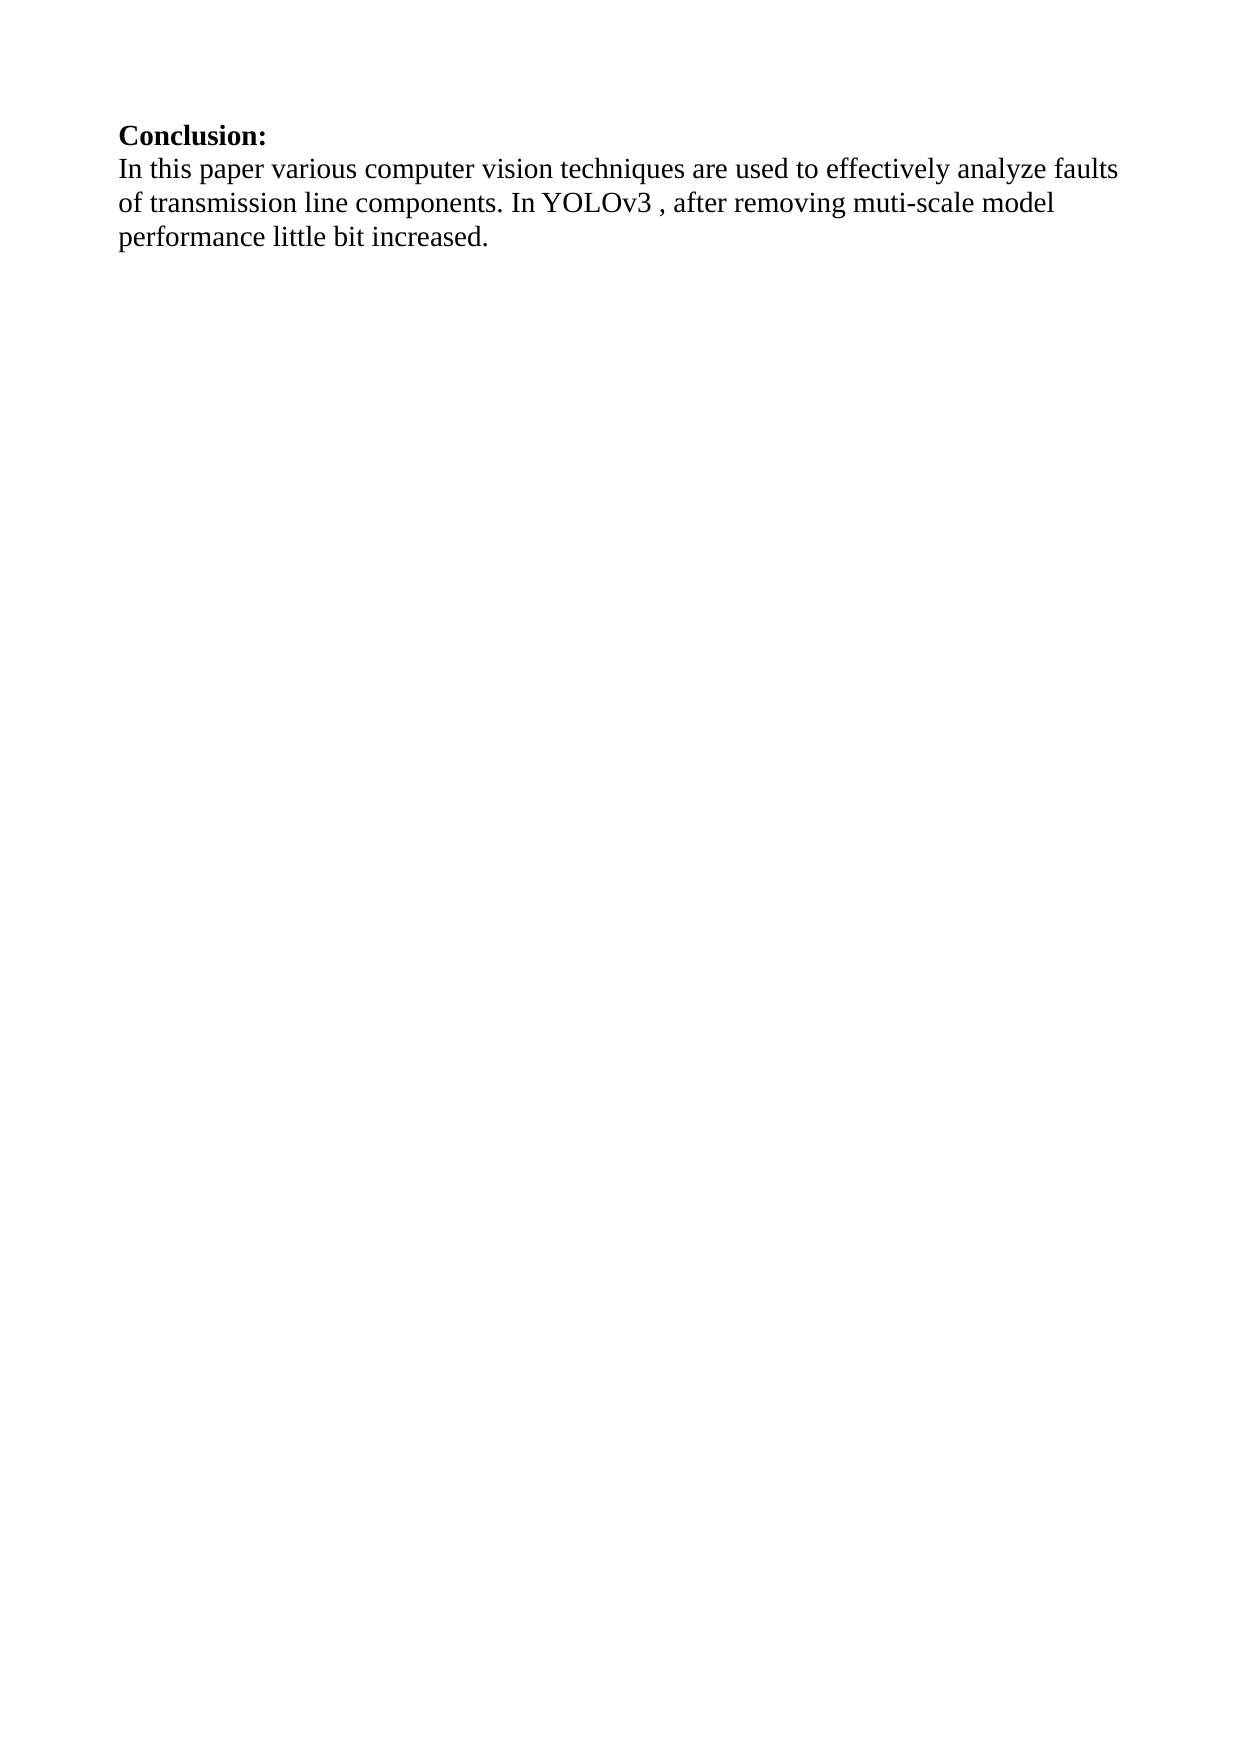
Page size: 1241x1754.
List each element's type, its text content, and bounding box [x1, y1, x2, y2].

text In this paper various computer vision techniques are used to effectively analyze faults of transmission line components. In YOLOv3 , after removing muti-scale model performance little bit increased. [118, 152, 1122, 252]
text Conclusion: [118, 118, 1122, 152]
